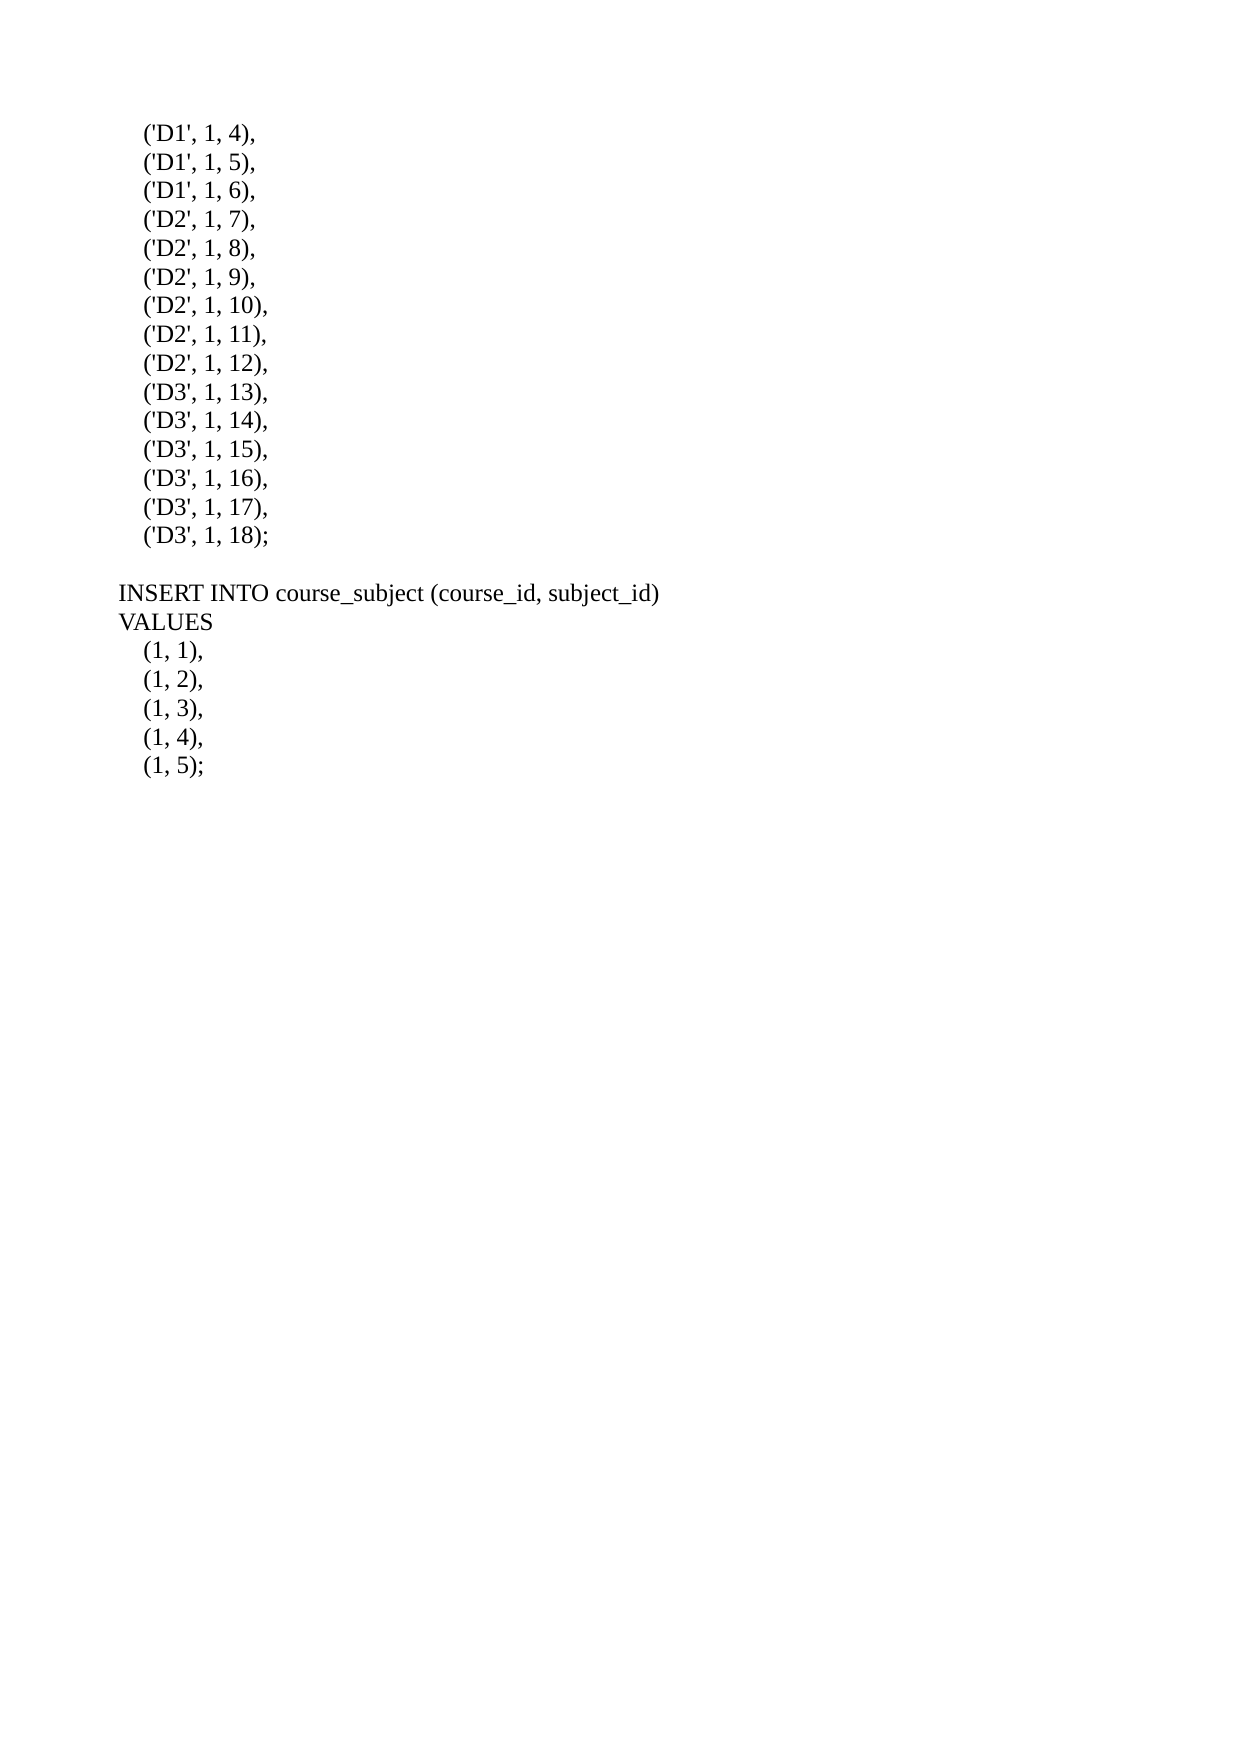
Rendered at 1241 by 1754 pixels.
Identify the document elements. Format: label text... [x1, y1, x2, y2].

text ('D2', 1, 8), [118, 233, 1122, 262]
text ('D3', 1, 17), [118, 492, 1122, 521]
text ('D1', 1, 4), [118, 118, 1122, 147]
text ('D2', 1, 12), [118, 348, 1122, 377]
text ('D3', 1, 15), [118, 434, 1122, 463]
text (1, 3), [118, 693, 1122, 722]
text ('D2', 1, 9), [118, 262, 1122, 291]
text ('D3', 1, 14), [118, 406, 1122, 434]
text ('D1', 1, 6), [118, 176, 1122, 204]
text (1, 1), [118, 636, 1122, 664]
text ('D3', 1, 13), [118, 377, 1122, 406]
text ('D3', 1, 18); [118, 521, 1122, 549]
text ('D2', 1, 11), [118, 319, 1122, 348]
text VALUES [118, 607, 1122, 636]
text (1, 2), [118, 664, 1122, 693]
text INSERT INTO course_subject (course_id, subject_id) [118, 578, 1122, 607]
text ('D1', 1, 5), [118, 147, 1122, 176]
text ('D2', 1, 7), [118, 204, 1122, 233]
text (1, 5); [118, 751, 1122, 779]
text ('D3', 1, 16), [118, 463, 1122, 492]
text ('D2', 1, 10), [118, 291, 1122, 319]
text (1, 4), [118, 722, 1122, 751]
